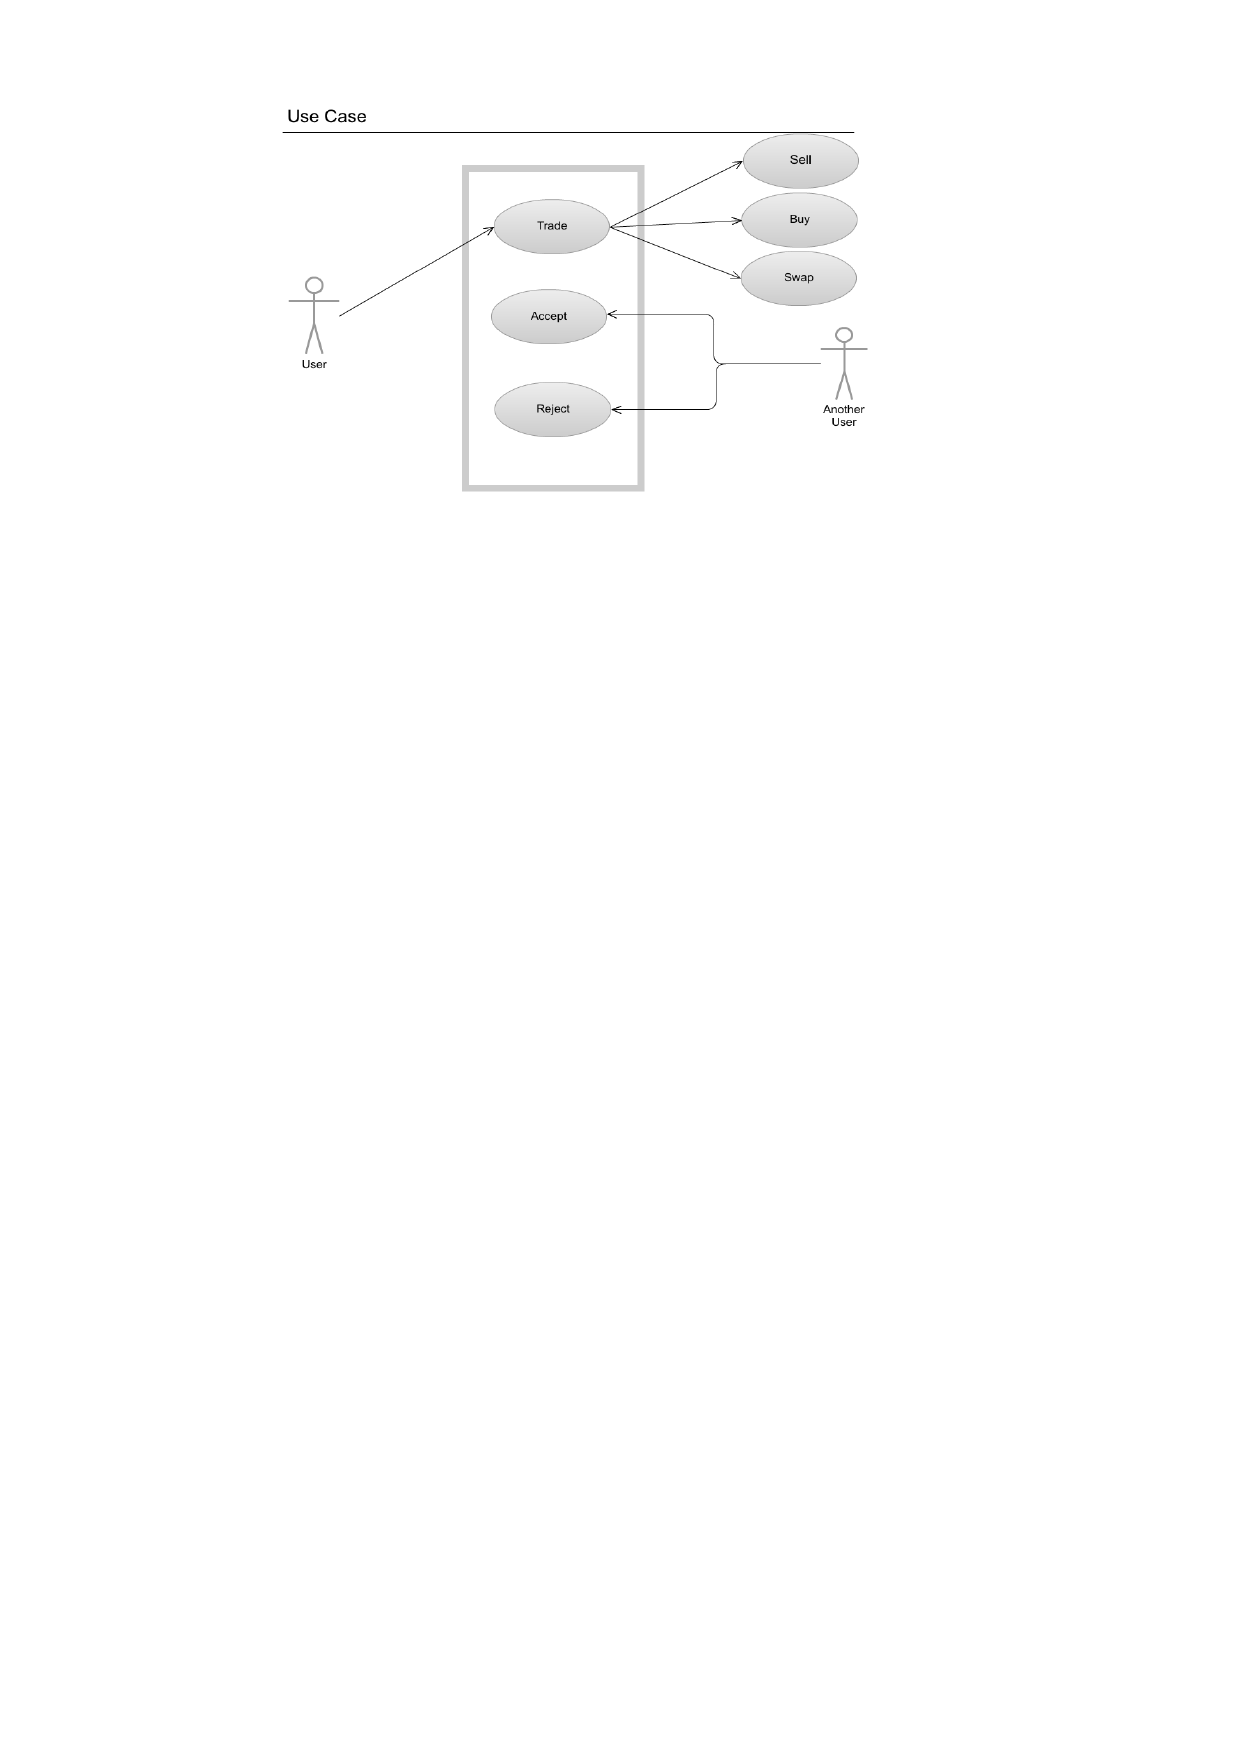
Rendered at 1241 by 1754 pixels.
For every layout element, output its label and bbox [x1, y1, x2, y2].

picture [282, 100, 878, 495]
